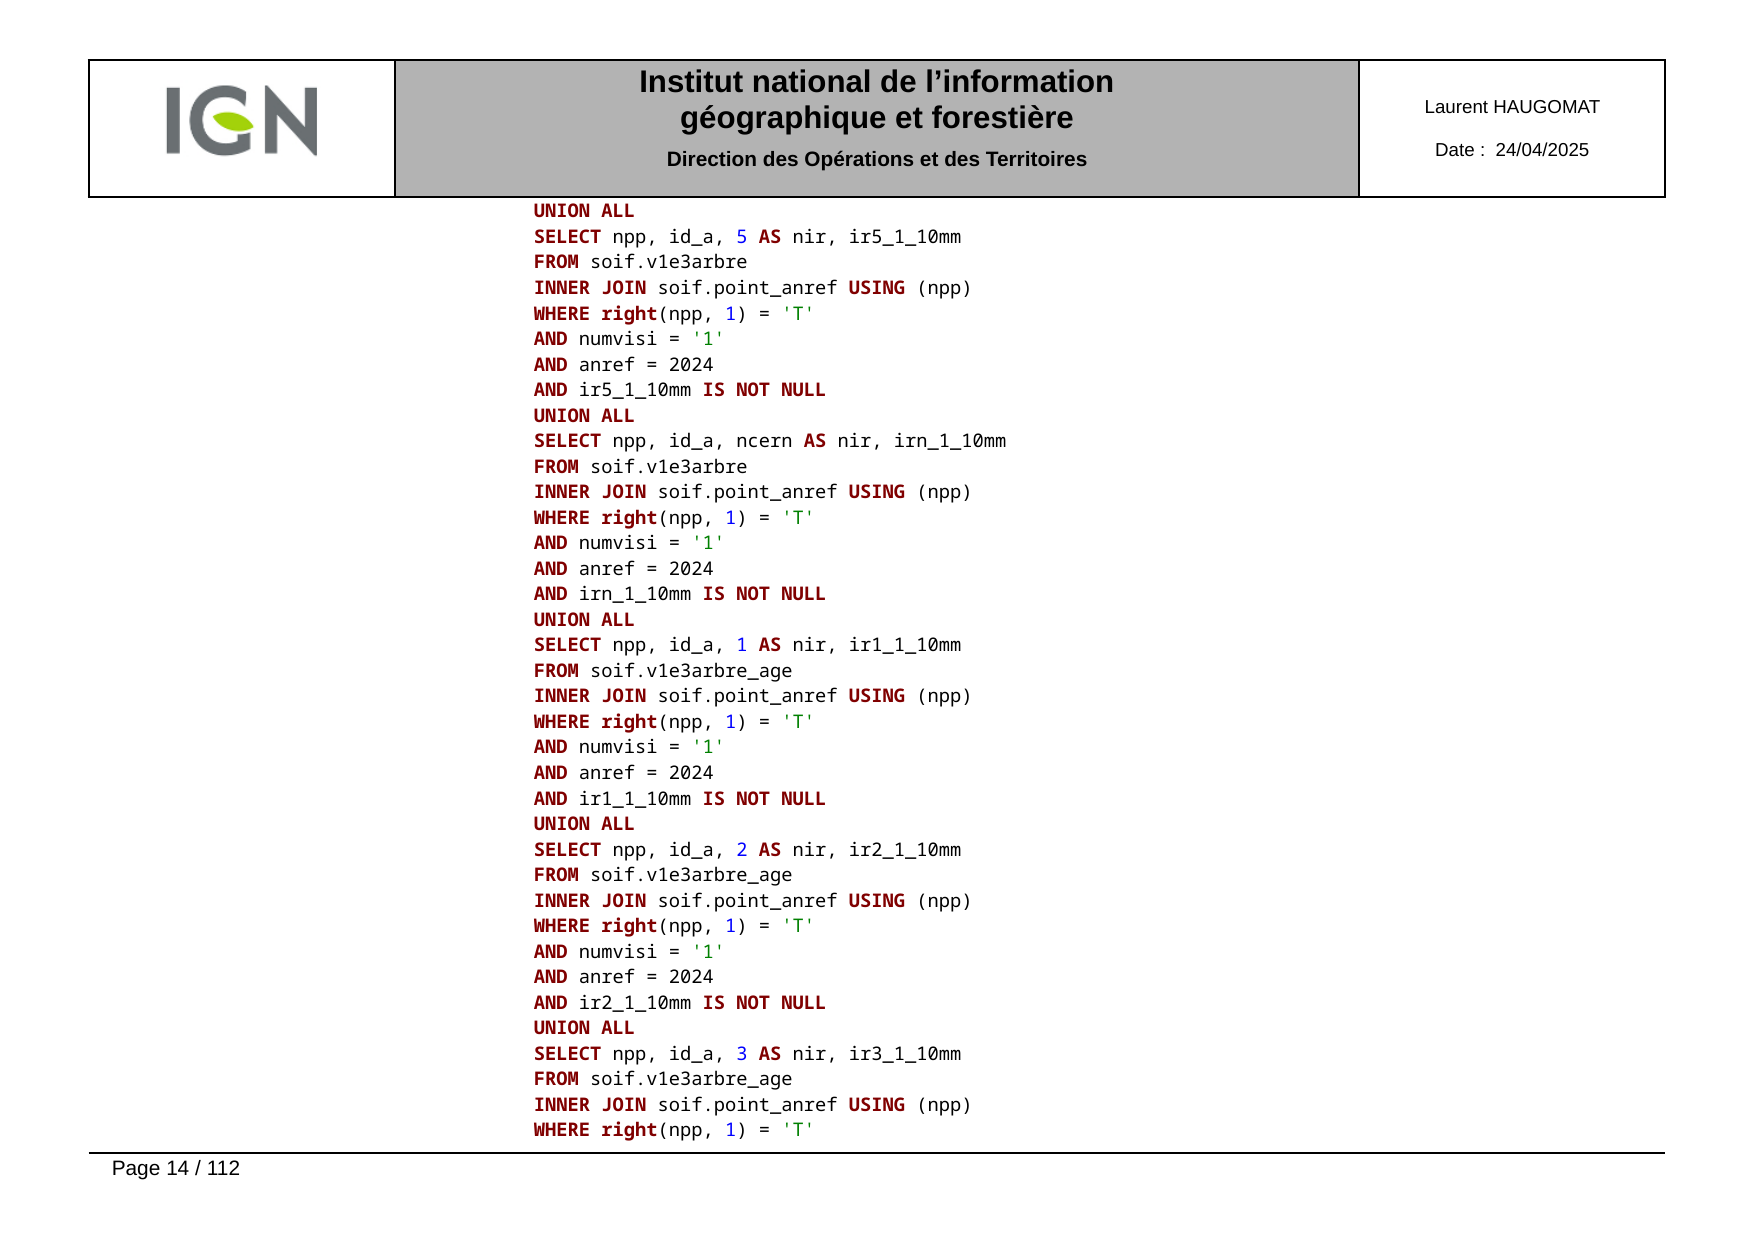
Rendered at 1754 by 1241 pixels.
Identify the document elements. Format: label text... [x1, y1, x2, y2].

table_cell [89, 198, 483, 1148]
table_cell UNION ALL SELECT npp, id_a, 5 AS nir, ir5_1_10mm FROM soif.v1e3arbre INNER JOIN soif.point_anref USING (npp) WHERE right(npp, 1) = 'T' AND numvisi = '1' AND anref = 2024 AND ir5_1_10mm IS NOT NULL UNION ALL SELECT npp, id_a, ncern AS nir, irn_1_10mm FROM soif.v1e3arbre INNER JOIN soif.point_anref USING (npp) WHERE right(npp, 1) = 'T' AND numvisi = '1' AND anref = 2024 AND irn_1_10mm IS NOT NULL UNION ALL SELECT npp, id_a, 1 AS nir, ir1_1_10mm FROM soif.v1e3arbre_age INNER JOIN soif.point_anref USING (npp) WHERE right(npp, 1) = 'T' AND numvisi = '1' AND anref = 2024 AND ir1_1_10mm IS NOT NULL UNION ALL SELECT npp, id_a, 2 AS nir, ir2_1_10mm FROM soif.v1e3arbre_age INNER JOIN soif.point_anref USING (npp) WHERE right(npp, 1) = 'T' AND numvisi = '1' AND anref = 2024 AND ir2_1_10mm IS NOT NULL UNION ALL SELECT npp, id_a, 3 AS nir, ir3_1_10mm FROM soif.v1e3arbre_age INNER JOIN soif.point_anref USING (npp) WHERE right(npp, 1) = 'T' [483, 198, 1665, 1148]
picture [141, 62, 343, 180]
